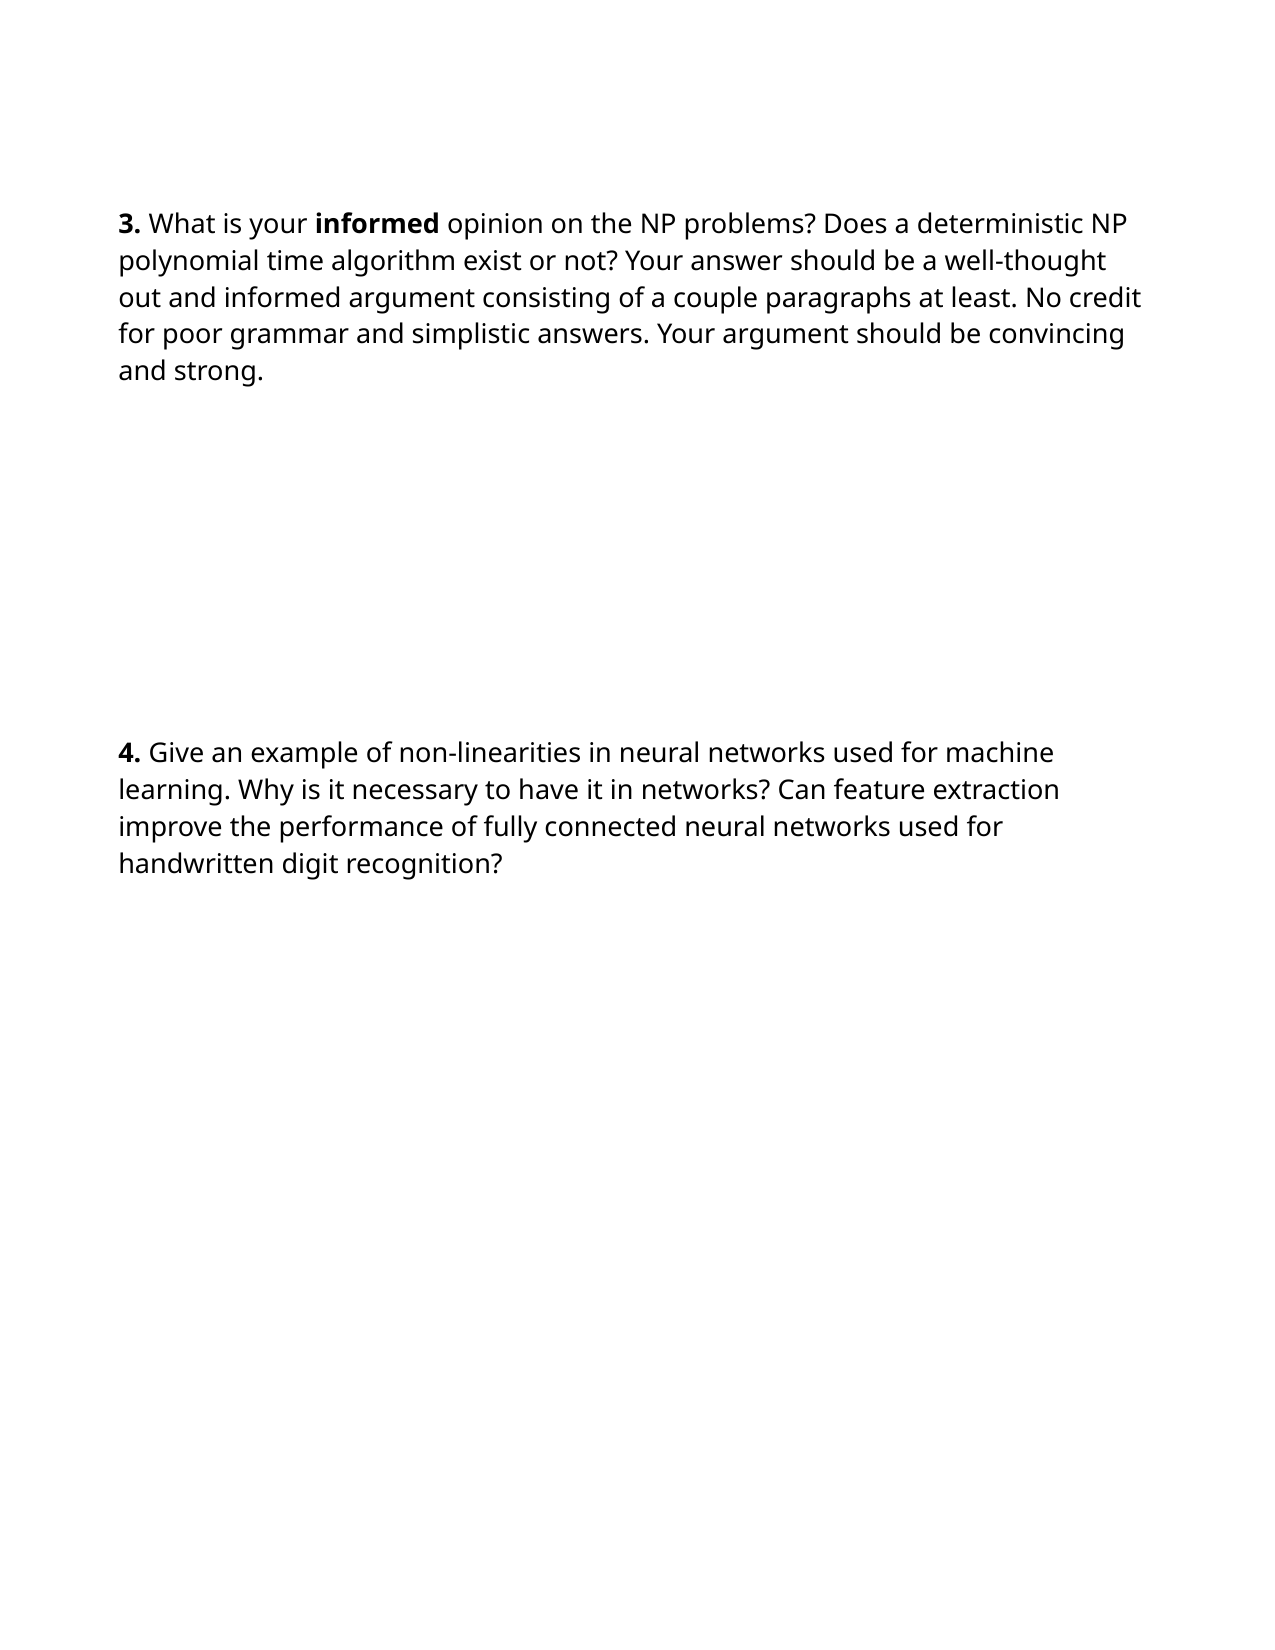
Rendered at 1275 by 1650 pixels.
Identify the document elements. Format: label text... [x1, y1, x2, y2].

text 3. What is your informed opinion on the NP problems? Does a deterministic NP polynomial time algorithm exist or not? Your answer should be a well-thought out and informed argument consisting of a couple paragraphs at least. No credit for poor grammar and simplistic answers. Your argument should be convincing and strong. [118, 204, 1157, 389]
text 4. Give an example of non-linearities in neural networks used for machine learning. Why is it necessary to have it in networks? Can feature extraction improve the performance of fully connected neural networks used for handwritten digit recognition? [118, 734, 1157, 881]
